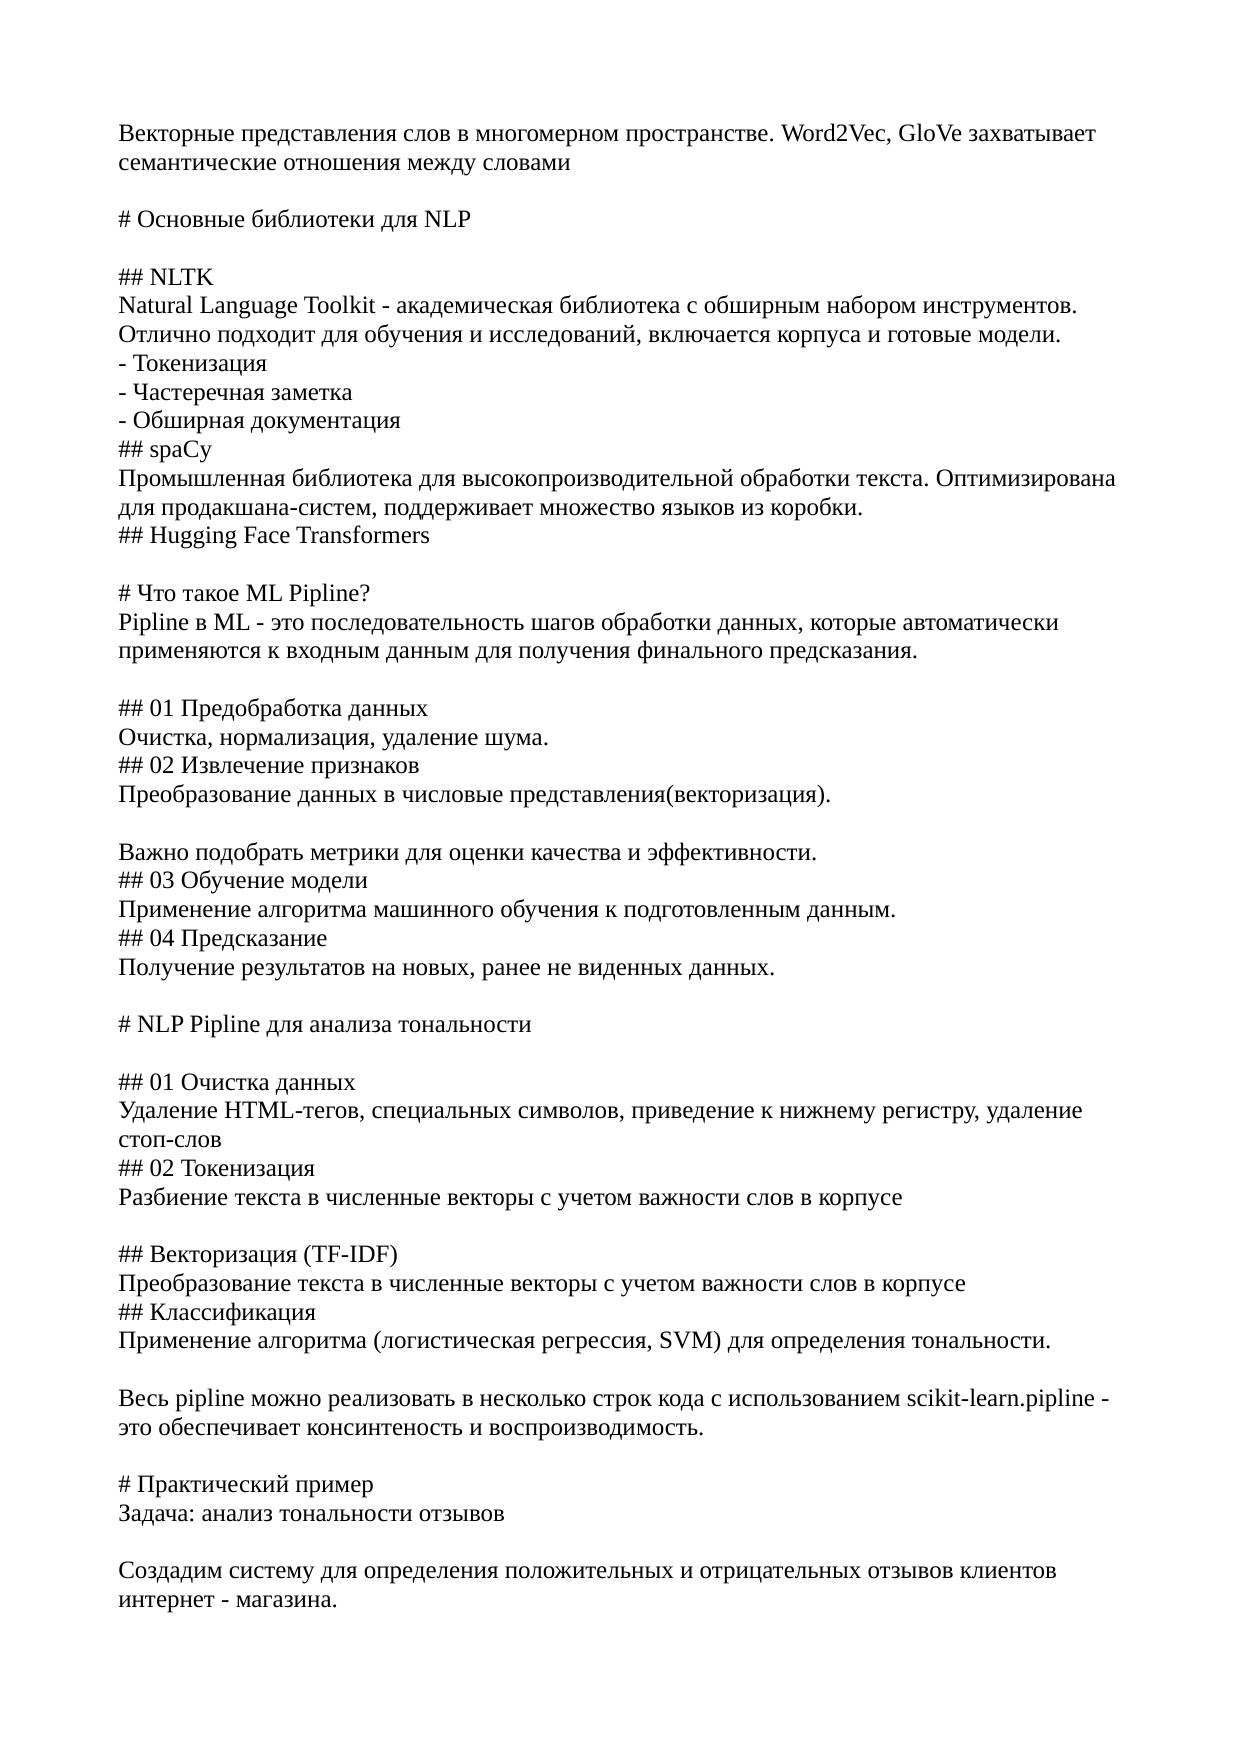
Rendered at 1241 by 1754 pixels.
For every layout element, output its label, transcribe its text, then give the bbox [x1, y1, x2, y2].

text Создадим систему для определения положительных и отрицательных отзывов клиентов интернет - магазина. [118, 1556, 1122, 1613]
text Преобразование текста в численные векторы с учетом важности слов в корпусе [118, 1268, 1122, 1297]
text ## 02 Токенизация [118, 1153, 1122, 1182]
text Применение алгоритма (логистическая регрессия, SVM) для определения тональности. [118, 1326, 1122, 1354]
text Разбиение текста в численные векторы с учетом важности слов в корпусе [118, 1182, 1122, 1211]
text Получение результатов на новых, ранее не виденных данных. [118, 952, 1122, 981]
text - Частеречная заметка [118, 377, 1122, 406]
text ## 02 Извлечение признаков [118, 751, 1122, 779]
text ## spaCy [118, 434, 1122, 463]
text - Токенизация [118, 348, 1122, 377]
text ## Классификация [118, 1297, 1122, 1326]
text # Практический пример [118, 1469, 1122, 1498]
text ## 01 Очистка данных [118, 1067, 1122, 1096]
text - Обширная документация [118, 406, 1122, 434]
text Natural Language Toolkit - академическая библиотека с обширным набором инструментов. Отлично подходит для обучения и исследований, включается корпуса и готовые модели. [118, 291, 1122, 348]
text ## Hugging Face Transformers [118, 521, 1122, 549]
text ## NLTK [118, 262, 1122, 291]
text Задача: анализ тональности отзывов [118, 1498, 1122, 1527]
text Удаление HTML-тегов, специальных символов, приведение к нижнему регистру, удаление стоп-слов [118, 1096, 1122, 1153]
text Очистка, нормализация, удаление шума. [118, 722, 1122, 751]
text Важно подобрать метрики для оценки качества и эффективности. [118, 837, 1122, 866]
text ## Векторизация (TF-IDF) [118, 1239, 1122, 1268]
text ## 01 Предобработка данных [118, 693, 1122, 722]
text # NLP Pipline для анализа тональности [118, 1009, 1122, 1038]
text ## 03 Обучение модели [118, 866, 1122, 894]
text Промышленная библиотека для высокопроизводительной обработки текста. Оптимизирована для продакшана-систем, поддерживает множество языков из коробки. [118, 463, 1122, 521]
text Применение алгоритма машинного обучения к подготовленным данным. [118, 894, 1122, 923]
text Весь pipline можно реализовать в несколько строк кода с использованием scikit-learn.pipline - это обеспечивает консинтеность и воспроизводимость. [118, 1383, 1122, 1441]
text Преобразование данных в числовые представления(векторизация). [118, 779, 1122, 808]
text # Что такое ML Pipline? [118, 578, 1122, 607]
text Pipline в ML - это последовательность шагов обработки данных, которые автоматически применяются к входным данным для получения финального предсказания. [118, 607, 1122, 664]
text # Основные библиотеки для NLP [118, 204, 1122, 233]
text ## 04 Предсказание [118, 923, 1122, 952]
text Векторные представления слов в многомерном пространстве. Word2Vec, GloVe захватывает семантические отношения между словами [118, 118, 1122, 176]
